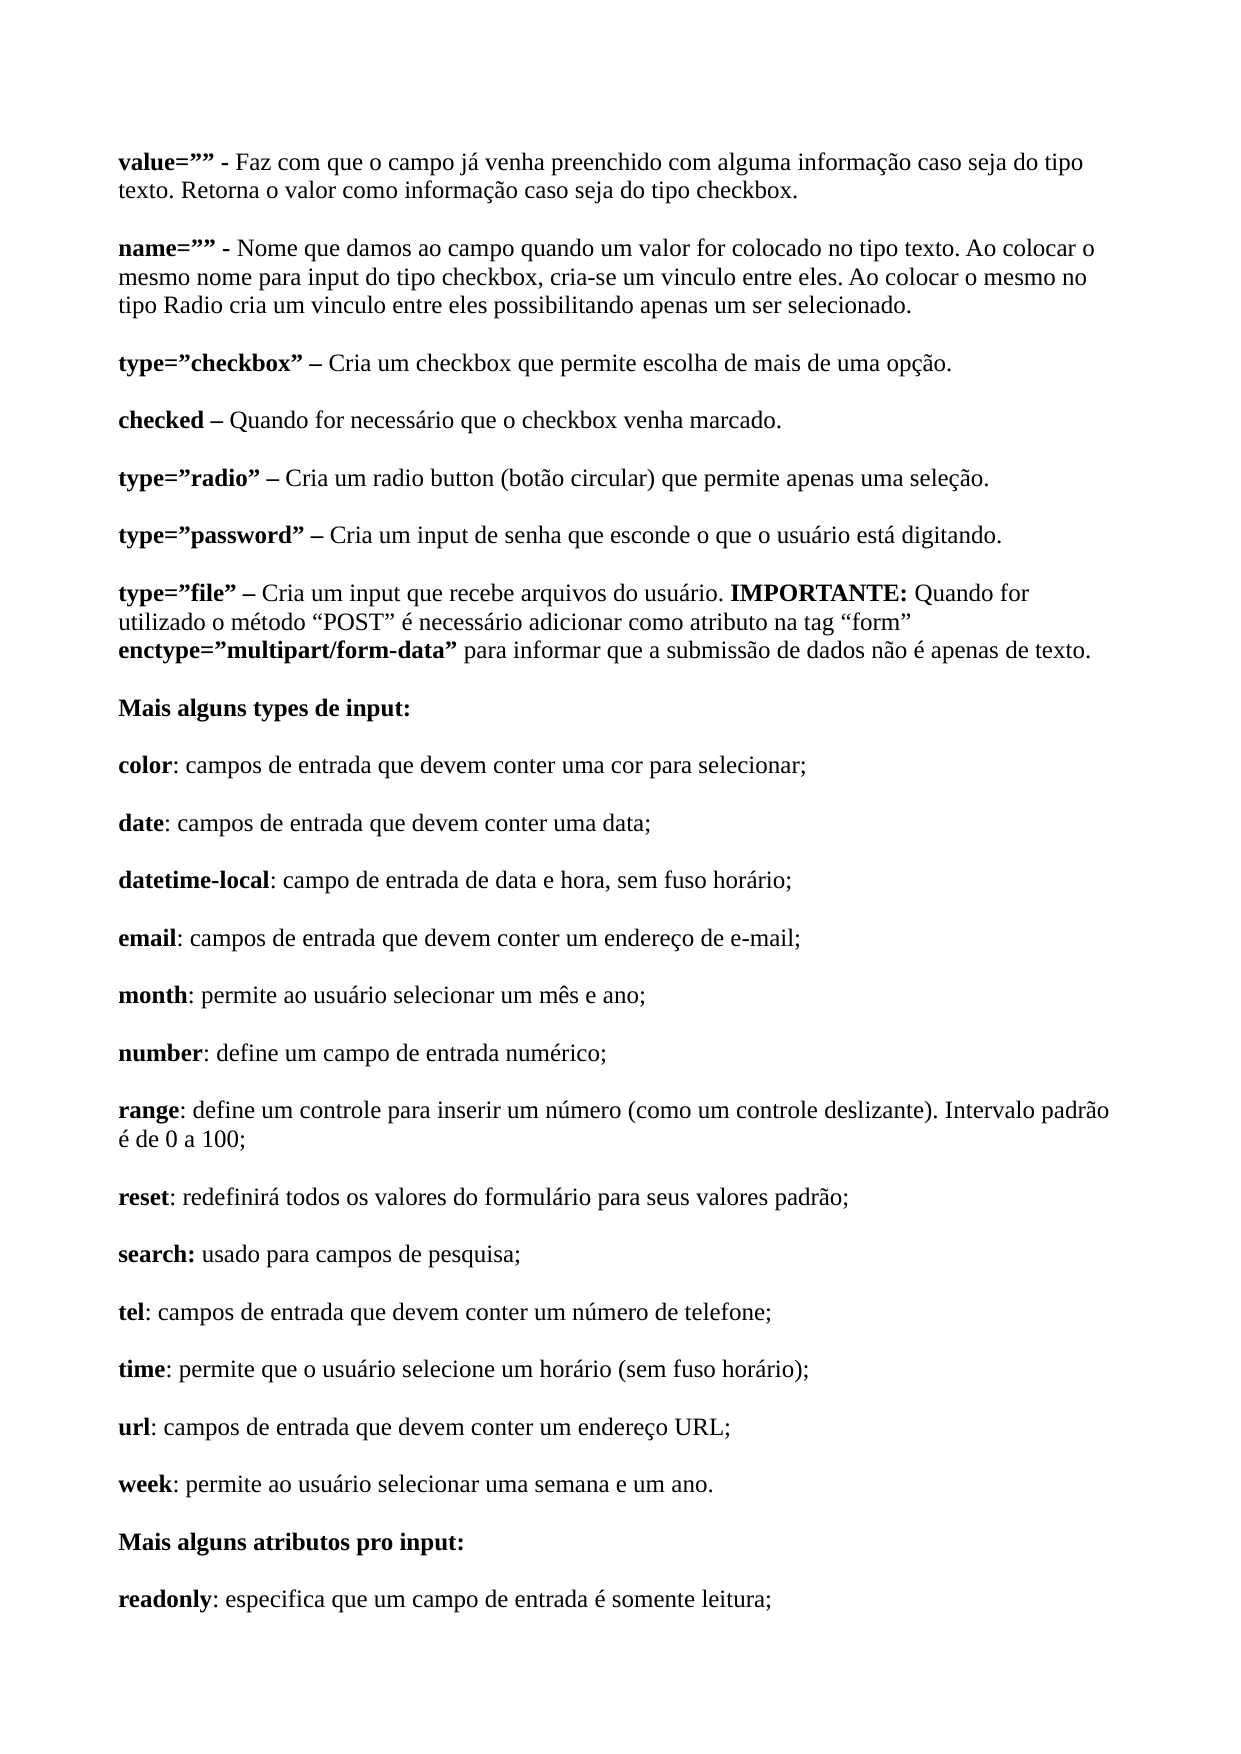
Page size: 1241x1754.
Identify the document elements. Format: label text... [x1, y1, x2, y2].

text Mais alguns types de input: [118, 693, 1122, 722]
text name=”” - Nome que damos ao campo quando um valor for colocado no tipo texto. Ao colocar o mesmo nome para input do tipo checkbox, cria-se um vinculo entre eles. Ao colocar o mesmo no tipo Radio cria um vinculo entre eles possibilitando apenas um ser selecionado. [118, 233, 1122, 319]
text month: permite ao usuário selecionar um mês e ano; [118, 981, 1122, 1009]
text readonly: especifica que um campo de entrada é somente leitura; [118, 1584, 1122, 1613]
text Mais alguns atributos pro input: [118, 1527, 1122, 1556]
text type=”radio” – Cria um radio button (botão circular) que permite apenas uma seleção. [118, 463, 1122, 492]
text date: campos de entrada que devem conter uma data; [118, 808, 1122, 837]
text type=”password” – Cria um input de senha que esconde o que o usuário está digitando. [118, 521, 1122, 549]
text reset: redefinirá todos os valores do formulário para seus valores padrão; [118, 1182, 1122, 1211]
text tel: campos de entrada que devem conter um número de telefone; [118, 1297, 1122, 1326]
text week: permite ao usuário selecionar uma semana e um ano. [118, 1469, 1122, 1498]
text time: permite que o usuário selecione um horário (sem fuso horário); [118, 1354, 1122, 1383]
text checked – Quando for necessário que o checkbox venha marcado. [118, 406, 1122, 434]
text datetime-local: campo de entrada de data e hora, sem fuso horário; [118, 866, 1122, 894]
text type=”checkbox” – Cria um checkbox que permite escolha de mais de uma opção. [118, 348, 1122, 377]
text range: define um controle para inserir um número (como um controle deslizante). Intervalo padrão é de 0 a 100; [118, 1096, 1122, 1153]
text value=”” - Faz com que o campo já venha preenchido com alguma informação caso seja do tipo texto. Retorna o valor como informação caso seja do tipo checkbox. [118, 147, 1122, 204]
text url: campos de entrada que devem conter um endereço URL; [118, 1412, 1122, 1441]
text number: define um campo de entrada numérico; [118, 1038, 1122, 1067]
text email: campos de entrada que devem conter um endereço de e-mail; [118, 923, 1122, 952]
text color: campos de entrada que devem conter uma cor para selecionar; [118, 751, 1122, 779]
text type=”file” – Cria um input que recebe arquivos do usuário. IMPORTANTE: Quando for utilizado o método “POST” é necessário adicionar como atributo na tag “form” enctype=”multipart/form-data” para informar que a submissão de dados não é apenas de texto. [118, 578, 1122, 664]
text search: usado para campos de pesquisa; [118, 1239, 1122, 1268]
